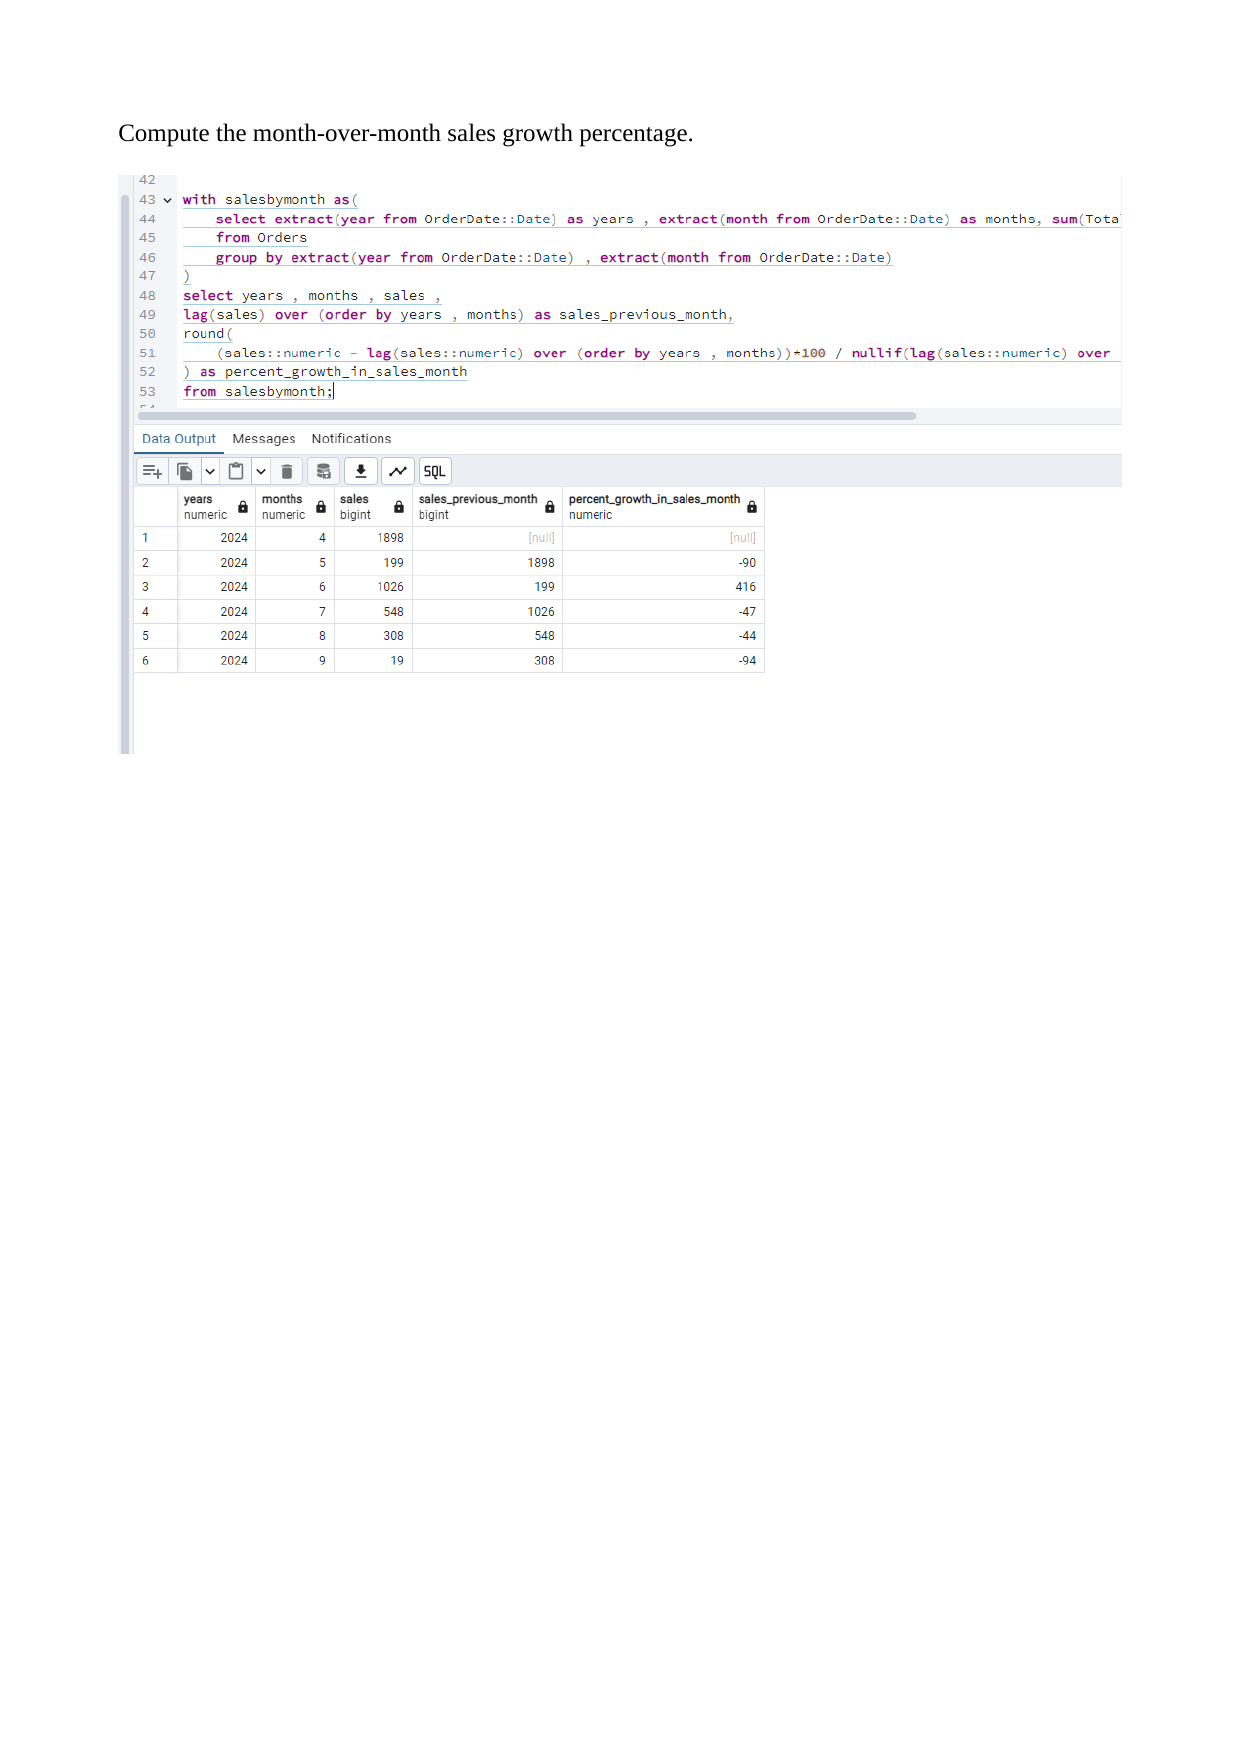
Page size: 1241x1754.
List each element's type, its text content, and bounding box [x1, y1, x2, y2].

text Compute the month-over-month sales growth percentage. [118, 118, 1122, 147]
picture [118, 175, 1123, 754]
